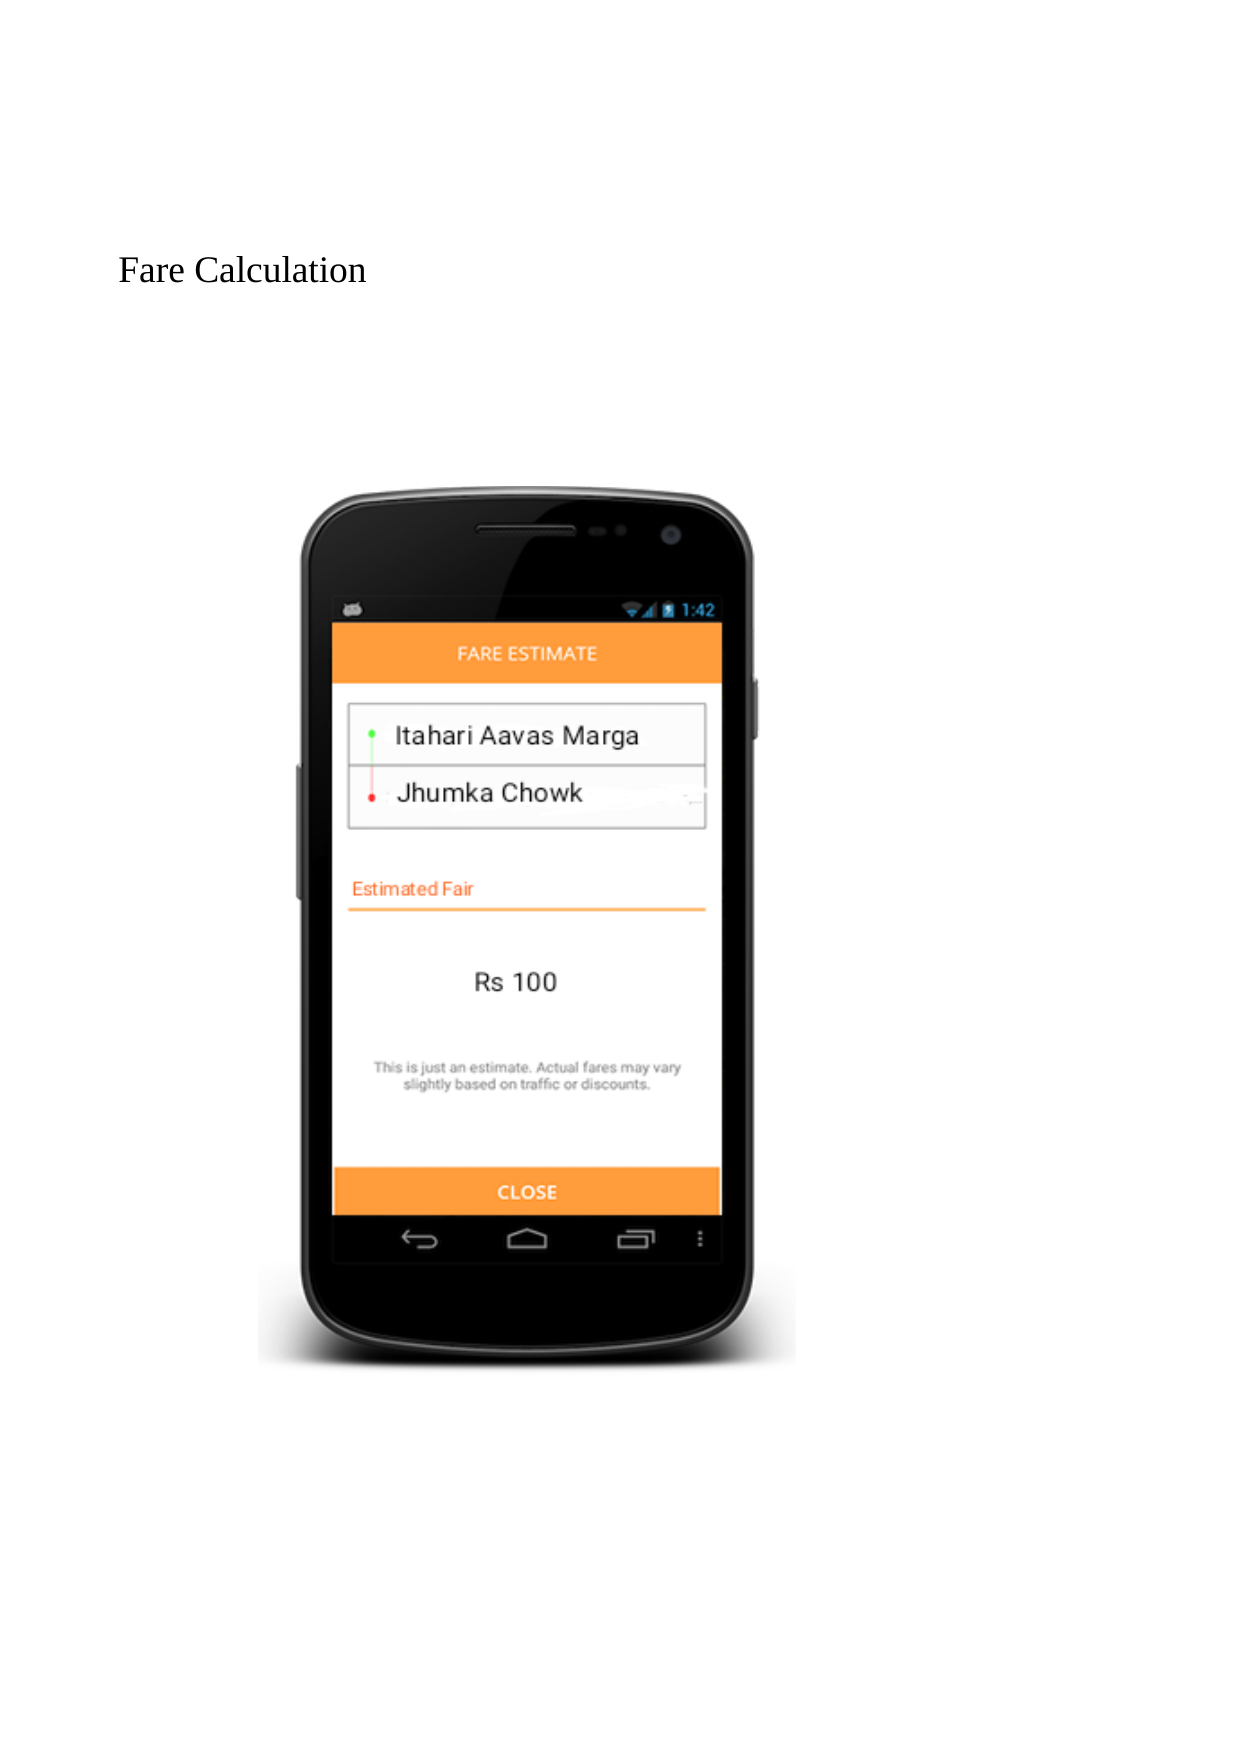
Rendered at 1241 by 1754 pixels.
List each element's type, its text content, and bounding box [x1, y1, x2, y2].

picture [257, 486, 796, 1377]
text Fare Calculation [118, 247, 1122, 291]
